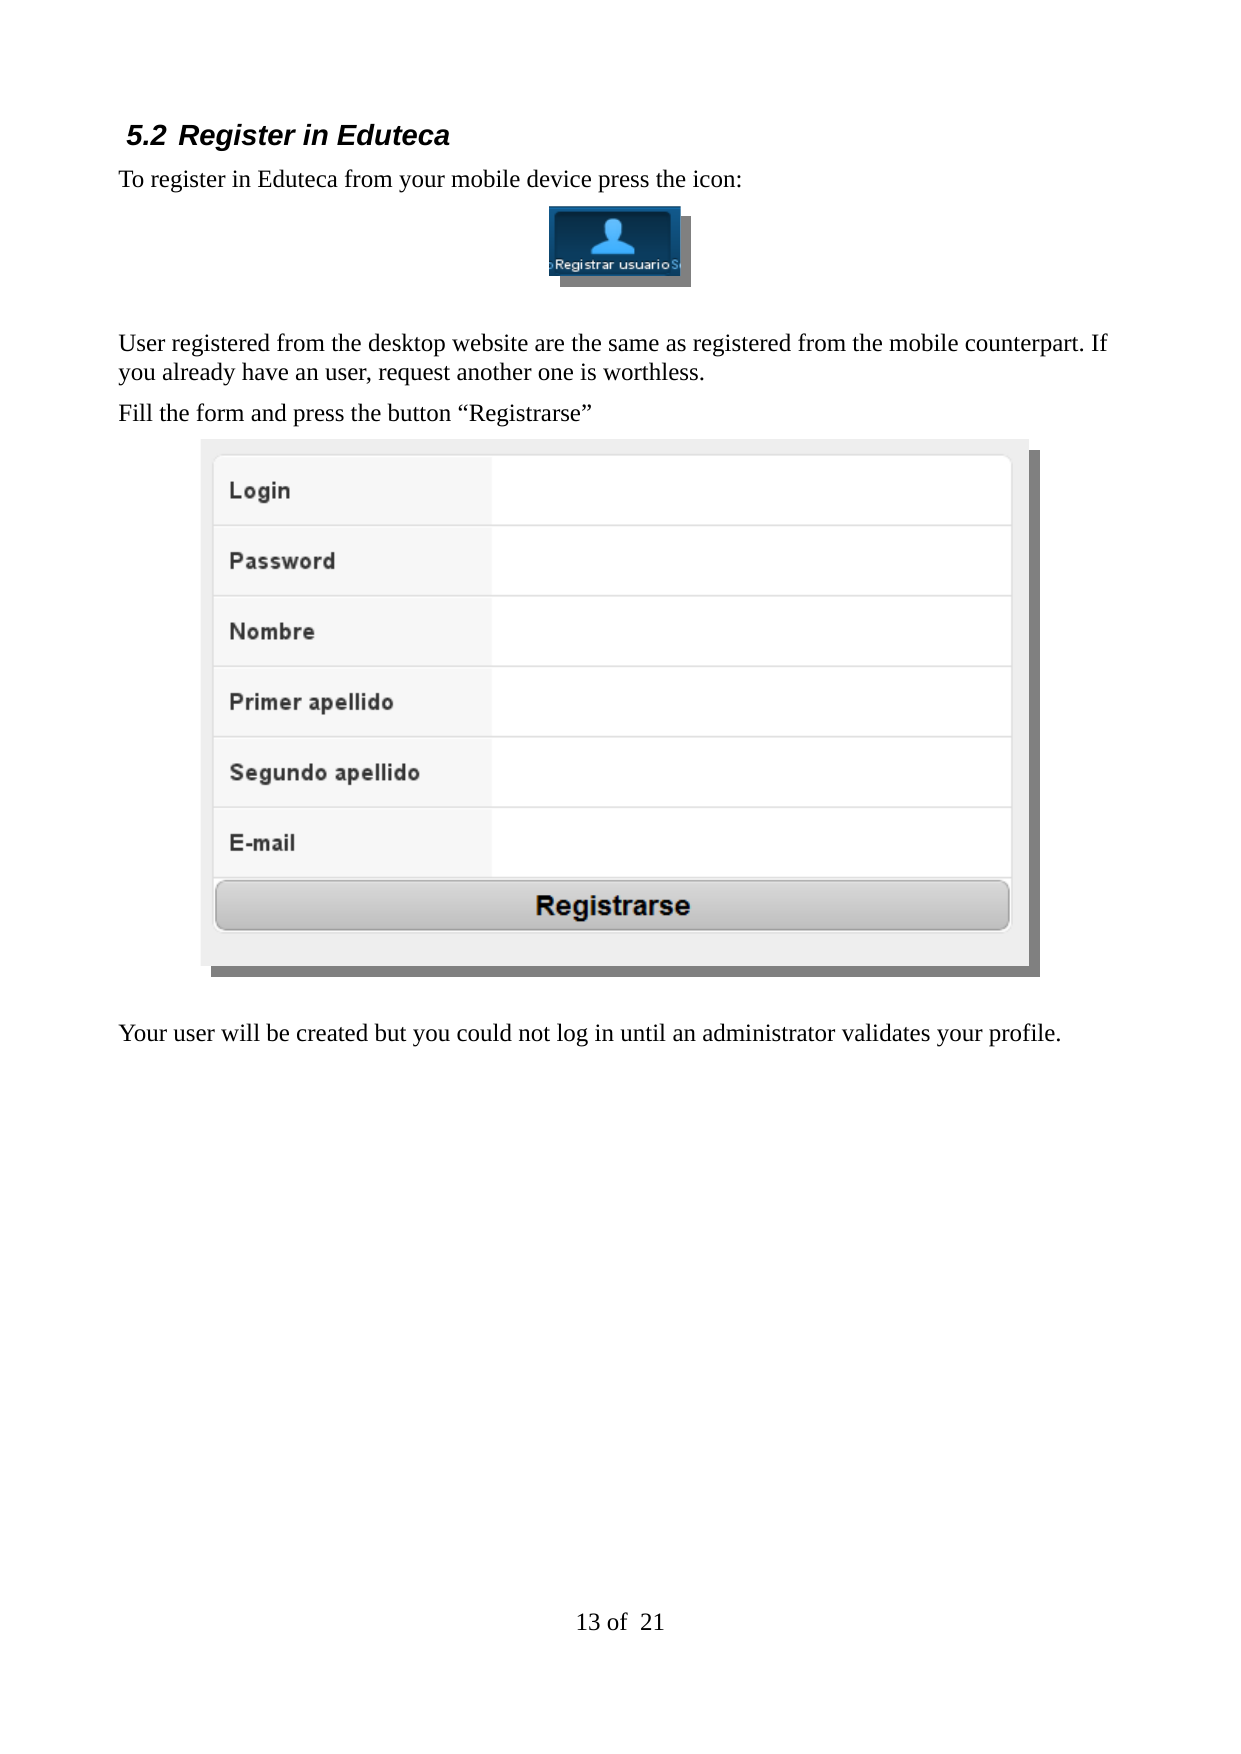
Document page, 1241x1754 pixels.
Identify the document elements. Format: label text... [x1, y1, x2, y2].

text Your user will be created but you could not log in until an administrator validates your profile. [118, 1018, 1122, 1047]
picture [200, 439, 1029, 966]
subtitle Register in Eduteca [118, 118, 1122, 152]
text To register in Eduteca from your mobile device press the icon: [118, 164, 1122, 193]
text User registered from the desktop website are the same as registered from the mobile counterpart. If you already have an user, request another one is worthless. [118, 328, 1122, 385]
text Fill the form and press the button “Registrarse” [118, 398, 1122, 427]
picture [549, 205, 681, 276]
